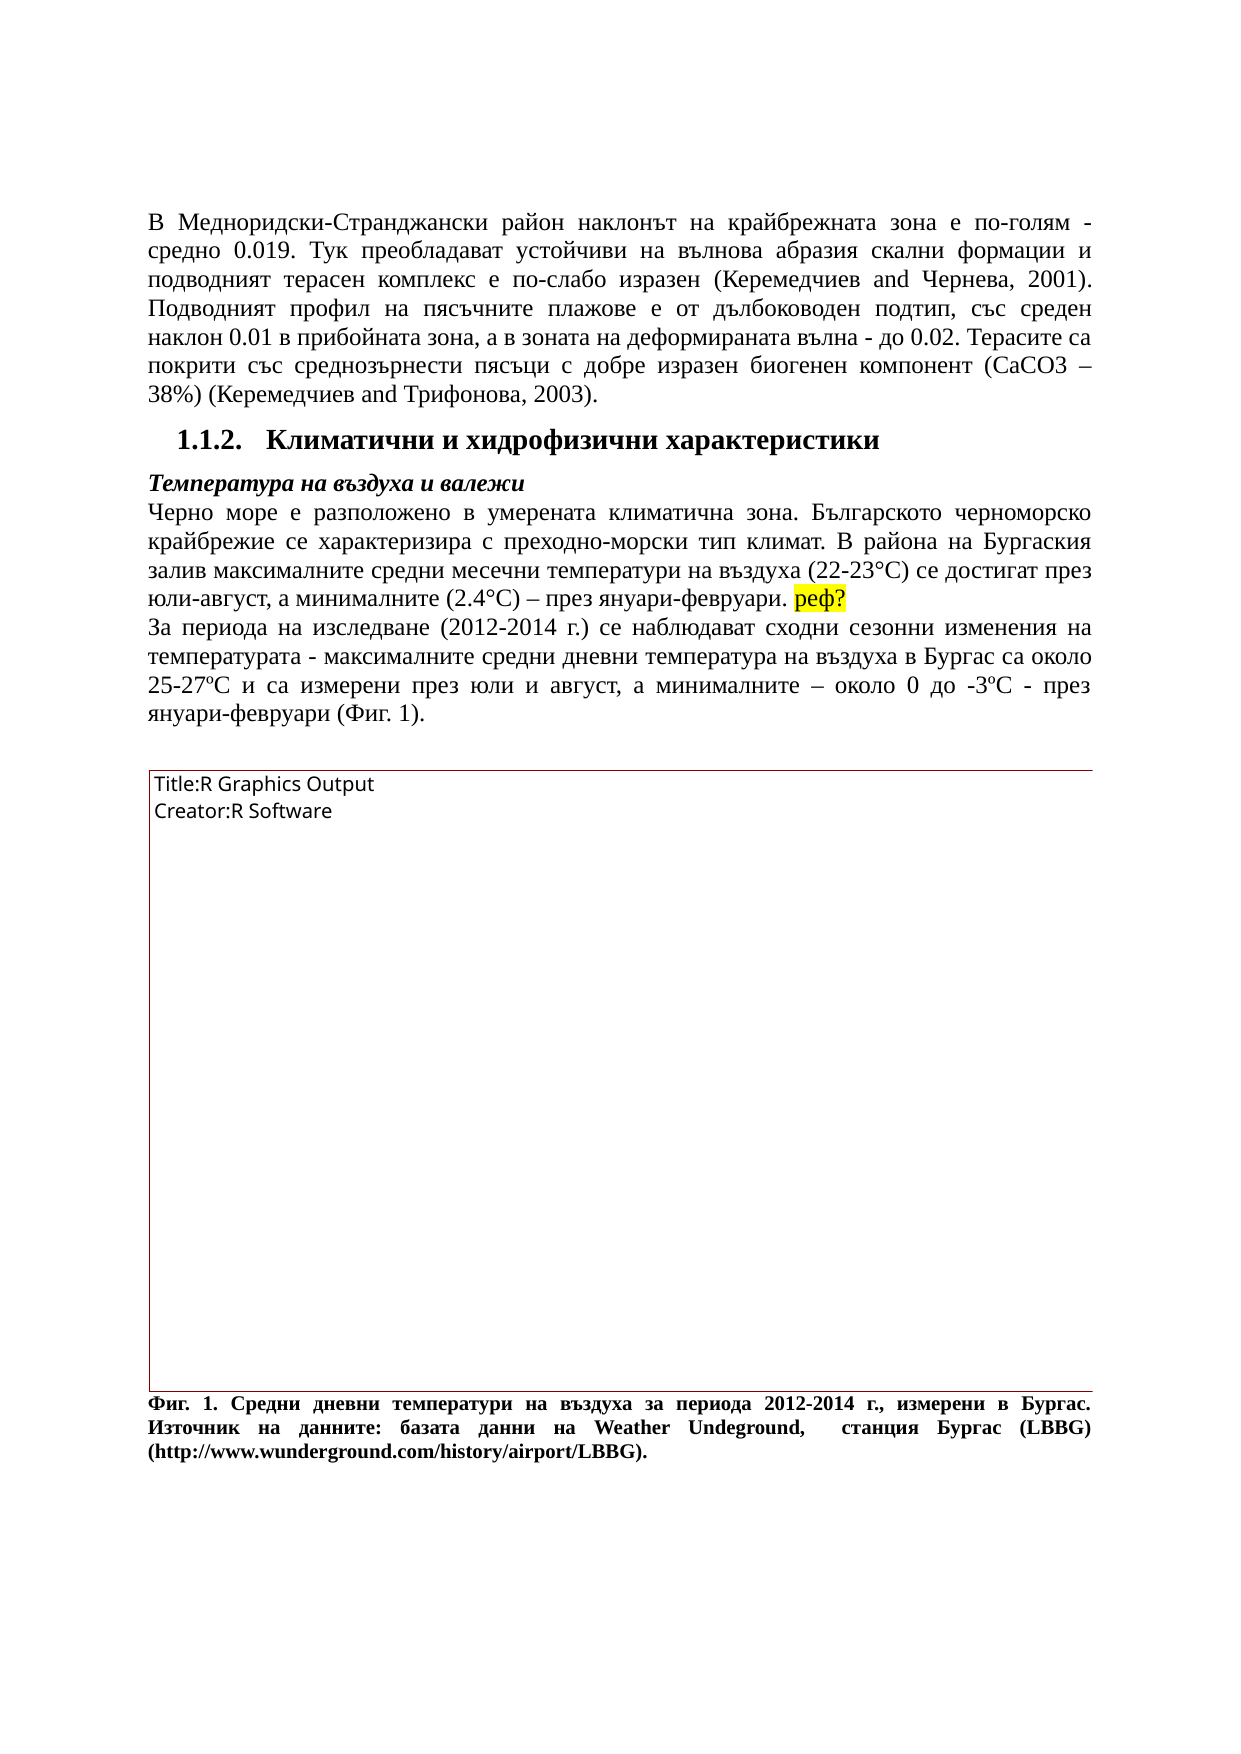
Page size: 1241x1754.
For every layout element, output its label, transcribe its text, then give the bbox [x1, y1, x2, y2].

text Фиг. 1. Средни дневни температури на въздуха за периода 2012-2014 г., измерени в Бургас. Източник на данните: базата данни на Weather Undeground, станция Бургас (LBBG) (http://www.wunderground.com/history/airport/LBBG). [148, 768, 1093, 1463]
text Черно море е разположено в умерената климатична зона. Българското черноморско крайбрежие се характеризира с преходно-морски тип климат. В района на Бургаския залив максималните средни месечни температури на въздуха (22-23°С) се достигат през юли-август, а минималните (2.4°С) – през януари-февруари. реф? [148, 497, 1093, 612]
text Температура на въздуха и валежи [148, 468, 1093, 497]
subtitle Климатични и хидрофизични характеристики [242, 422, 1093, 456]
text В Медноридски-Странджански район наклонът на крайбрежната зона е по-голям - средно 0.019. Тук преобладават устойчиви на вълнова абразия скални формации и подводният терасен комплекс е по-слабо изразен (Керемедчиев and Чернева, 2001). Подводният профил на пясъчните плажове е от дълбоководен подтип, със среден наклон 0.01 в прибойната зона, а в зоната на деформираната вълна - до 0.02. Терасите са покрити със среднозърнести пясъци с добре изразен биогенен компонент (CaCO3 – 38%) (Керемедчиев and Трифонова, 2003). [148, 207, 1093, 408]
text За периода на изследване (2012-2014 г.) се наблюдават сходни сезонни изменения на температурата - максималните средни дневни температура на въздуха в Бургас са около 25-27ºС и са измерени през юли и август, а минималните – около 0 до -3ºС - през януари-февруари (Фиг. 1). [148, 612, 1093, 727]
